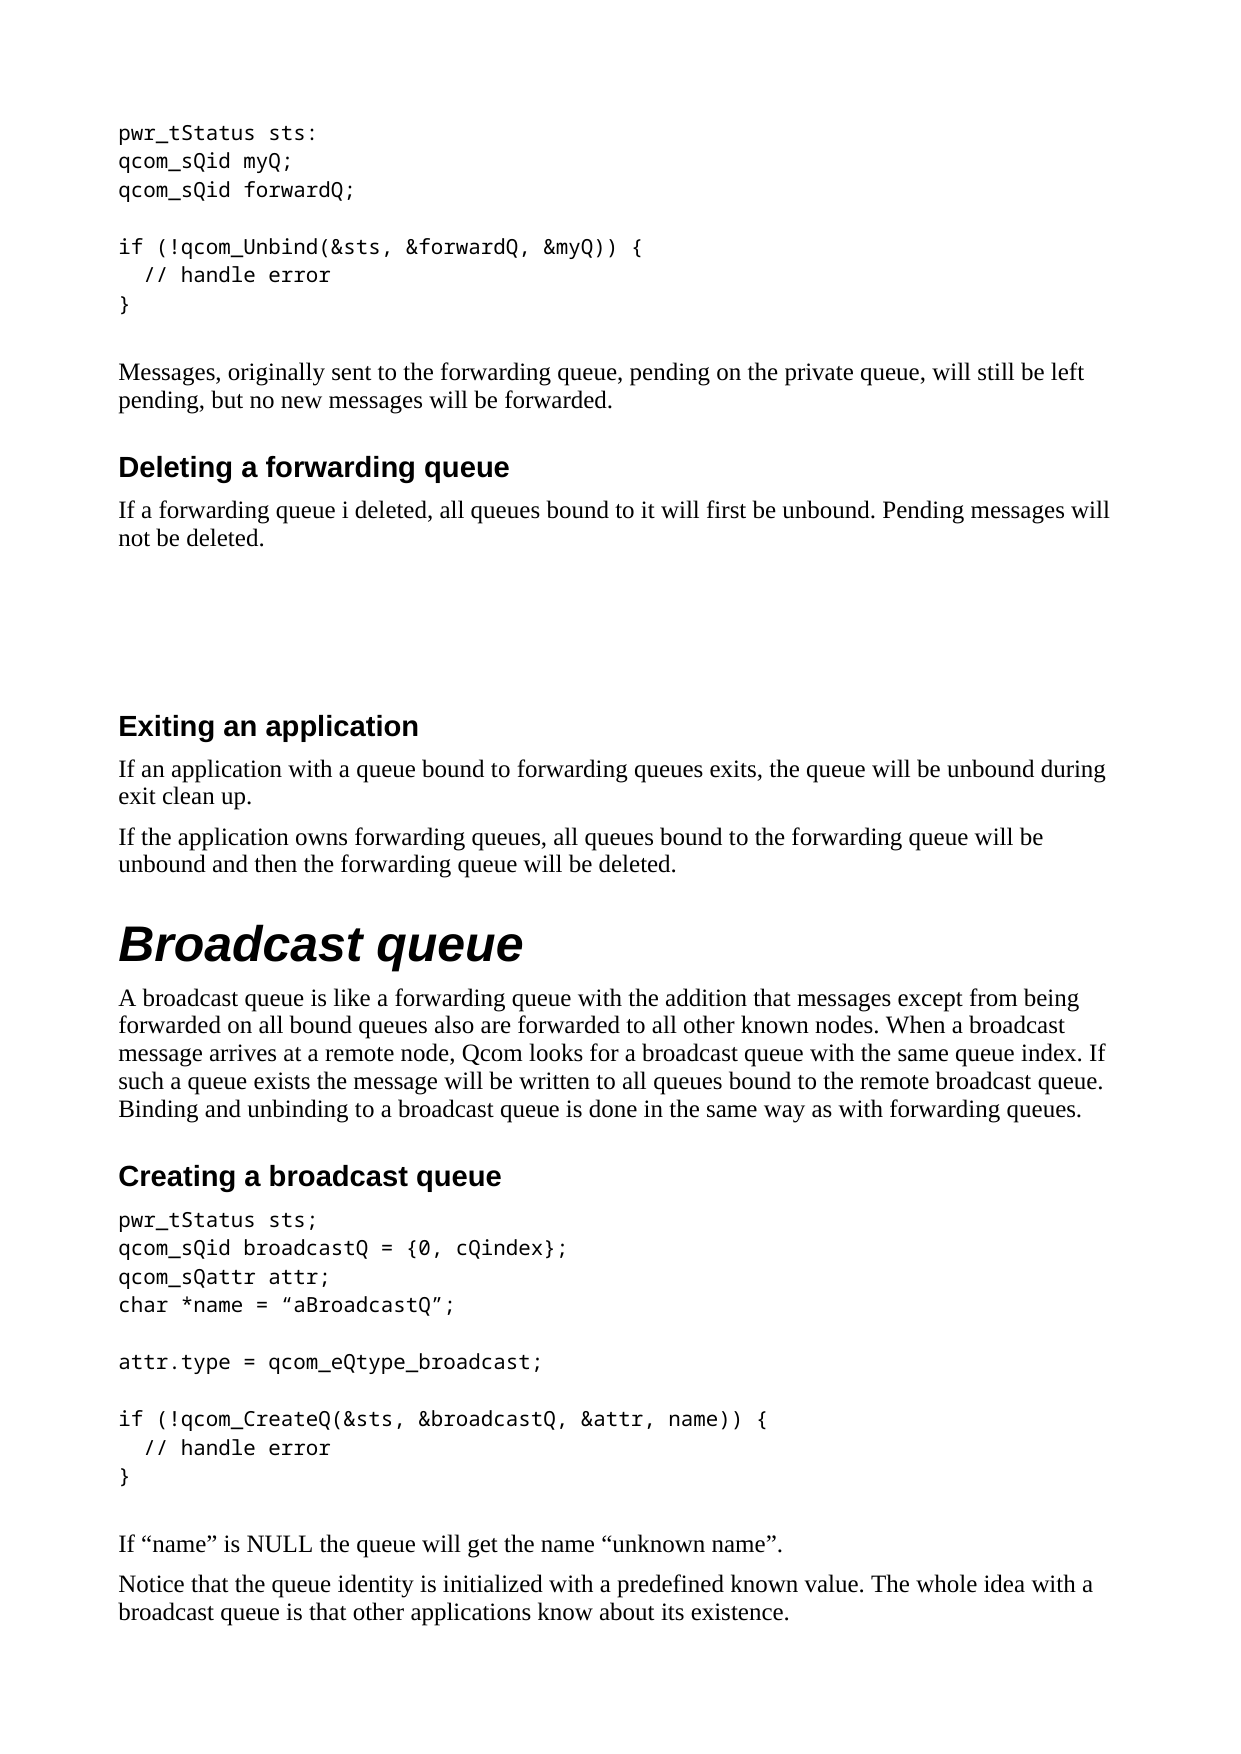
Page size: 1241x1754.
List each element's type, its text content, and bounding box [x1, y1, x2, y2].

text pwr_tStatus sts: [118, 118, 1122, 147]
text // handle error [118, 1433, 1122, 1461]
text If an application with a queue bound to forwarding queues exits, the queue will be unbound during exit clean up. [118, 755, 1122, 810]
subtitle Deleting a forwarding queue [118, 451, 1122, 484]
text Messages, originally sent to the forwarding queue, pending on the private queue, will still be left pending, but no new messages will be forwarded. [118, 358, 1122, 413]
subtitle Exiting an application [118, 710, 1122, 742]
text attr.type = qcom_eQtype_broadcast; [118, 1347, 1122, 1376]
text qcom_sQid forwardQ; [118, 175, 1122, 203]
text qcom_sQattr attr; [118, 1262, 1122, 1290]
text If the application owns forwarding queues, all queues bound to the forwarding queue will be unbound and then the forwarding queue will be deleted. [118, 823, 1122, 878]
text if (!qcom_CreateQ(&sts, &broadcastQ, &attr, name)) { [118, 1404, 1122, 1433]
text // handle error [118, 260, 1122, 289]
text If a forwarding queue i deleted, all queues bound to it will first be unbound. Pending messages will not be deleted. [118, 496, 1122, 552]
text } [118, 289, 1122, 317]
text If “name” is NULL the queue will get the name “unknown name”. [118, 1530, 1122, 1558]
subtitle Creating a broadcast queue [118, 1160, 1122, 1193]
text Notice that the queue identity is initialized with a predefined known value. The whole idea with a broadcast queue is that other applications know about its existence. [118, 1571, 1122, 1626]
text } [118, 1461, 1122, 1489]
text qcom_sQid broadcastQ = {0, cQindex}; [118, 1233, 1122, 1262]
text char *name = “aBroadcastQ”; [118, 1290, 1122, 1319]
text A broadcast queue is like a forwarding queue with the addition that messages except from being forwarded on all bound queues also are forwarded to all other known nodes. When a broadcast message arrives at a remote node, Qcom looks for a broadcast queue with the same queue index. If such a queue exists the message will be written to all queues bound to the remote broadcast queue. Binding and unbinding to a broadcast queue is done in the same way as with forwarding queues. [118, 984, 1122, 1122]
text qcom_sQid myQ; [118, 147, 1122, 175]
text pwr_tStatus sts; [118, 1205, 1122, 1233]
subtitle Broadcast queue [118, 916, 1122, 971]
text if (!qcom_Unbind(&sts, &forwardQ, &myQ)) { [118, 232, 1122, 260]
